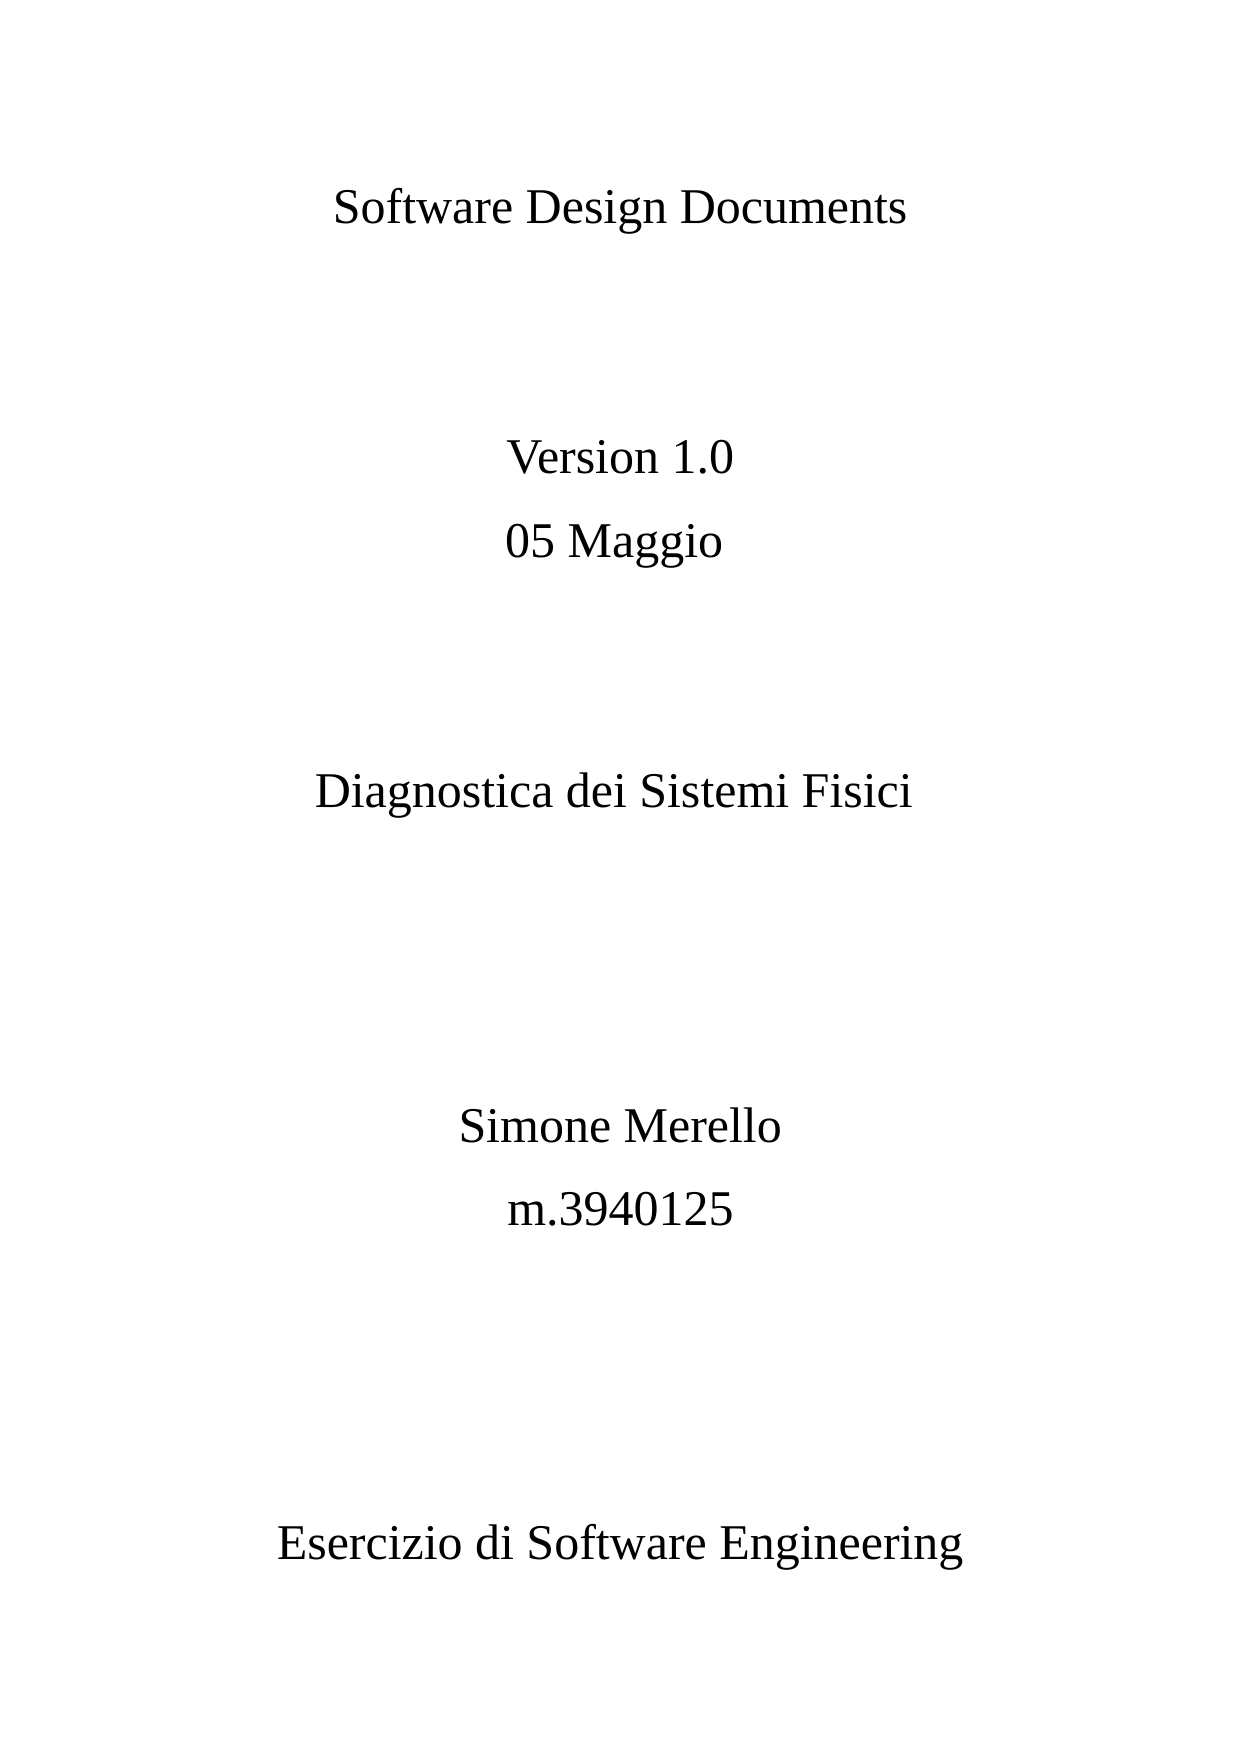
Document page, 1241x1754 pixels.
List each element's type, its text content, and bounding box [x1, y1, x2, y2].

text 05 Maggio [118, 511, 1122, 568]
text Software Design Documents [118, 176, 1122, 234]
text Version 1.0 [118, 427, 1122, 484]
text Simone Merello [118, 1095, 1122, 1153]
text Esercizio di Software Engineering [118, 1513, 1122, 1571]
text Diagnostica dei Sistemi Fisici [118, 761, 1122, 819]
text m.3940125 [118, 1179, 1122, 1236]
